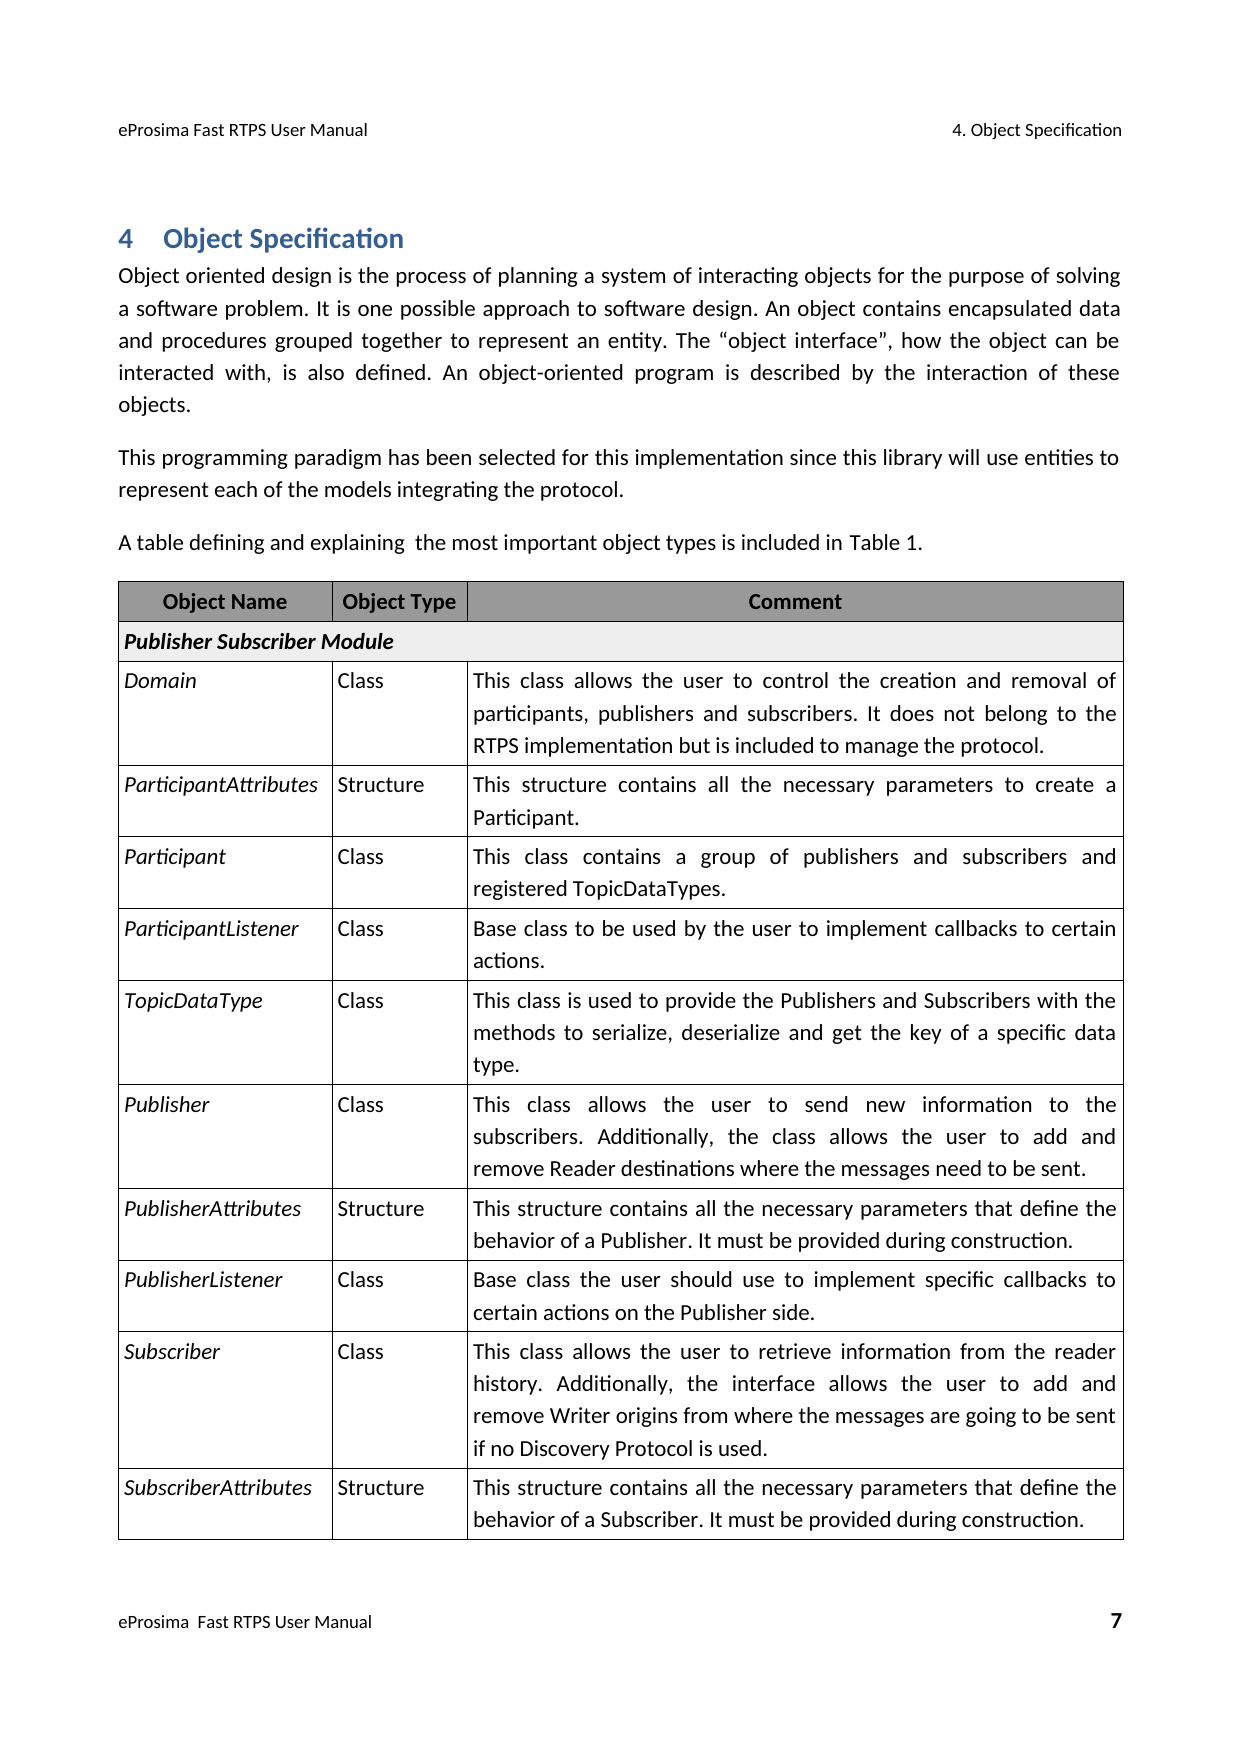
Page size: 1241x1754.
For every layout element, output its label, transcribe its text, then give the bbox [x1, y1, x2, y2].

table_cell Class [333, 1085, 467, 1188]
table_cell This class is used to provide the Publishers and Subscribers with the methods to serialize, deserialize and get the key of a specific data type. [468, 981, 1123, 1084]
table_header Object Name [119, 582, 332, 621]
table_cell TopicDataType [119, 981, 332, 1084]
table_cell SubscriberAttributes [119, 1469, 332, 1539]
table_header Object Type [333, 582, 467, 621]
text This programming paradigm has been selected for this implementation since this library will use entities to represent each of the models integrating the protocol. [118, 443, 1122, 503]
table_cell Structure [333, 1189, 467, 1259]
table_cell Structure [333, 1469, 467, 1539]
table_cell Subscriber [119, 1332, 332, 1467]
table_cell Publisher Subscriber Module [119, 622, 1123, 661]
text A table defining and explaining the most important object types is included in Table 1. [118, 528, 1122, 556]
table_cell Participant [119, 837, 332, 908]
table_cell This class allows the user to control the creation and removal of participants, publishers and subscribers. It does not belong to the RTPS implementation but is included to manage the protocol. [468, 662, 1123, 764]
table_cell This class allows the user to retrieve information from the reader history. Additionally, the interface allows the user to add and remove Writer origins from where the messages are going to be sent if no Discovery Protocol is used. [468, 1332, 1123, 1467]
table_header Comment [468, 582, 1123, 621]
table_cell Class [333, 837, 467, 908]
table_cell This class contains a group of publishers and subscribers and registered TopicDataTypes. [468, 837, 1123, 908]
table_cell This structure contains all the necessary parameters to create a Participant. [468, 766, 1123, 836]
table_cell Base class the user should use to implement specific callbacks to certain actions on the Publisher side. [468, 1261, 1123, 1331]
table_cell ParticipantListener [119, 909, 332, 980]
table_cell Class [333, 662, 467, 764]
table_cell PublisherListener [119, 1261, 332, 1331]
text Object oriented design is the process of planning a system of interacting objects for the purpose of solving a software problem. It is one possible approach to software design. An object contains encapsulated data and procedures grouped together to represent an entity. The “object interface”, how the object can be interacted with, is also defined. An object-oriented program is described by the interaction of these objects. [118, 261, 1122, 418]
table_cell Class [333, 909, 467, 980]
table_cell Base class to be used by the user to implement callbacks to certain actions. [468, 909, 1123, 980]
table_cell This structure contains all the necessary parameters that define the behavior of a Publisher. It must be provided during construction. [468, 1189, 1123, 1259]
table_cell ParticipantAttributes [119, 766, 332, 836]
table_cell Class [333, 981, 467, 1084]
table_cell Class [333, 1332, 467, 1467]
table_cell Domain [119, 662, 332, 764]
table_cell This class allows the user to send new information to the subscribers. Additionally, the class allows the user to add and remove Reader destinations where the messages need to be sent. [468, 1085, 1123, 1188]
table_cell PublisherAttributes [119, 1189, 332, 1259]
table_cell This structure contains all the necessary parameters that define the behavior of a Subscriber. It must be provided during construction. [468, 1469, 1123, 1539]
subtitle Object Specification [118, 221, 1122, 256]
table_cell Class [333, 1261, 467, 1331]
table_cell Publisher [119, 1085, 332, 1188]
table_cell Structure [333, 766, 467, 836]
